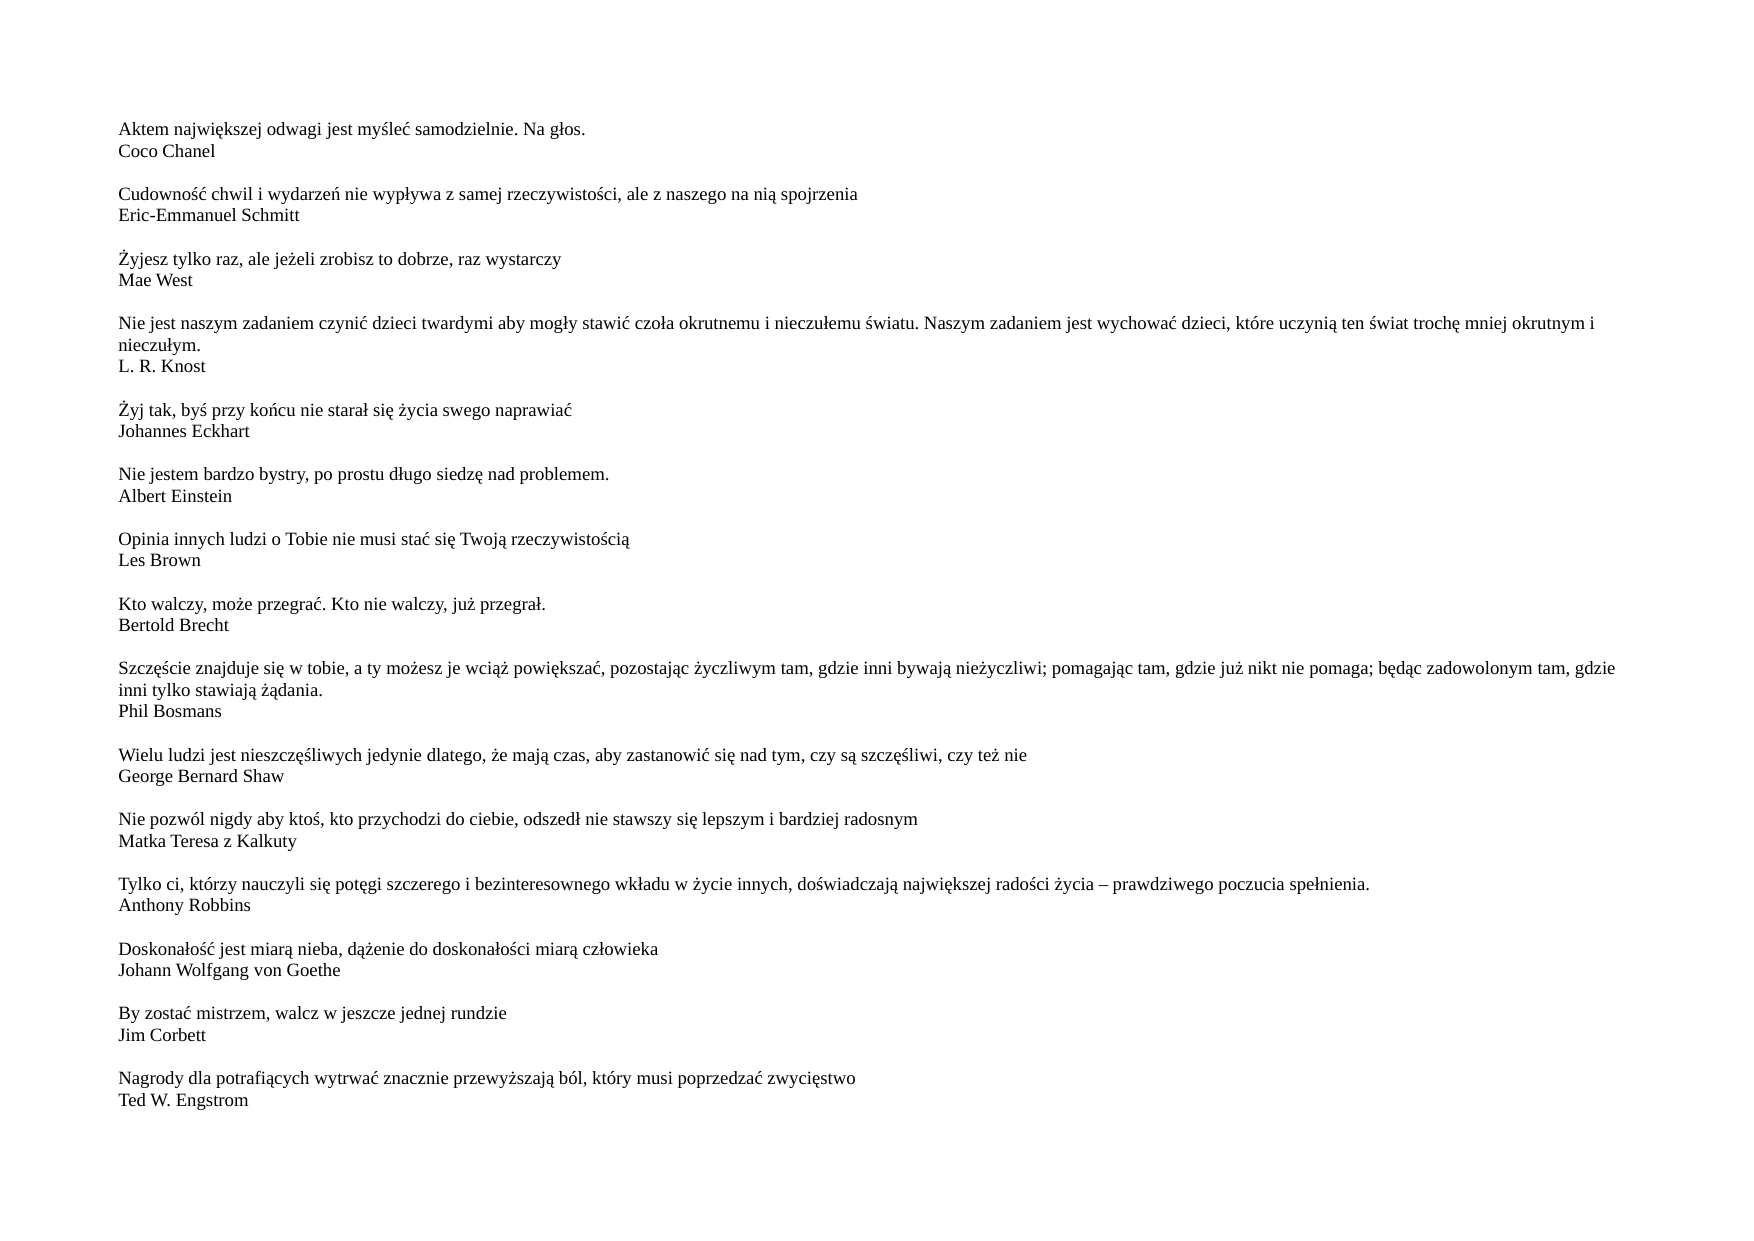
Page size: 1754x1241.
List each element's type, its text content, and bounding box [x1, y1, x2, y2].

text Żyj tak, byś przy końcu nie starał się życia swego naprawiać [118, 398, 1636, 420]
text George Bernard Shaw [118, 765, 1636, 787]
text Anthony Robbins [118, 894, 1636, 916]
text Phil Bosmans [118, 700, 1636, 722]
text Ted W. Engstrom [118, 1088, 1636, 1110]
text Mae West [118, 269, 1636, 291]
text Kto walczy, może przegrać. Kto nie walczy, już przegrał. [118, 592, 1636, 614]
text Doskonałość jest miarą nieba, dążenie do doskonałości miarą człowieka [118, 937, 1636, 959]
text Nie jestem bardzo bystry, po prostu długo siedzę nad problemem. [118, 463, 1636, 485]
text Wielu ludzi jest nieszczęśliwych jedynie dlatego, że mają czas, aby zastanowić się nad tym, czy są szczęśliwi, czy też nie [118, 743, 1636, 765]
text Johannes Eckhart [118, 420, 1636, 442]
text Johann Wolfgang von Goethe [118, 959, 1636, 981]
text Cudowność chwil i wydarzeń nie wypływa z samej rzeczywistości, ale z naszego na nią spojrzenia [118, 183, 1636, 204]
text Les Brown [118, 549, 1636, 571]
text Żyjesz tylko raz, ale jeżeli zrobisz to dobrze, raz wystarczy [118, 247, 1636, 269]
text Aktem największej odwagi jest myśleć samodzielnie. Na głos. [118, 118, 1636, 140]
text Opinia innych ludzi o Tobie nie musi stać się Twoją rzeczywistością [118, 528, 1636, 549]
text Nie pozwól nigdy aby ktoś, kto przychodzi do ciebie, odszedł nie stawszy się lepszym i bardziej radosnym [118, 808, 1636, 830]
text Eric-Emmanuel Schmitt [118, 204, 1636, 226]
text Coco Chanel [118, 140, 1636, 161]
text L. R. Knost [118, 355, 1636, 377]
text Szczęście znajduje się w tobie, a ty możesz je wciąż powiększać, pozostając życzliwym tam, gdzie inni bywają nieżyczliwi; pomagając tam, gdzie już nikt nie pomaga; będąc zadowolonym tam, gdzie inni tylko stawiają żądania. [118, 657, 1636, 700]
text Albert Einstein [118, 485, 1636, 506]
text By zostać mistrzem, walcz w jeszcze jednej rundzie [118, 1002, 1636, 1024]
text Nagrody dla potrafiących wytrwać znacznie przewyższają ból, który musi poprzedzać zwycięstwo [118, 1067, 1636, 1088]
text Tylko ci, którzy nauczyli się potęgi szczerego i bezinteresownego wkładu w życie innych, doświadczają największej radości życia – prawdziwego poczucia spełnienia. [118, 873, 1636, 894]
text Nie jest naszym zadaniem czynić dzieci twardymi aby mogły stawić czoła okrutnemu i nieczułemu światu. Naszym zadaniem jest wychować dzieci, które uczynią ten świat trochę mniej okrutnym i nieczułym. [118, 312, 1636, 355]
text Matka Teresa z Kalkuty [118, 830, 1636, 851]
text Bertold Brecht [118, 614, 1636, 636]
text Jim Corbett [118, 1024, 1636, 1045]
